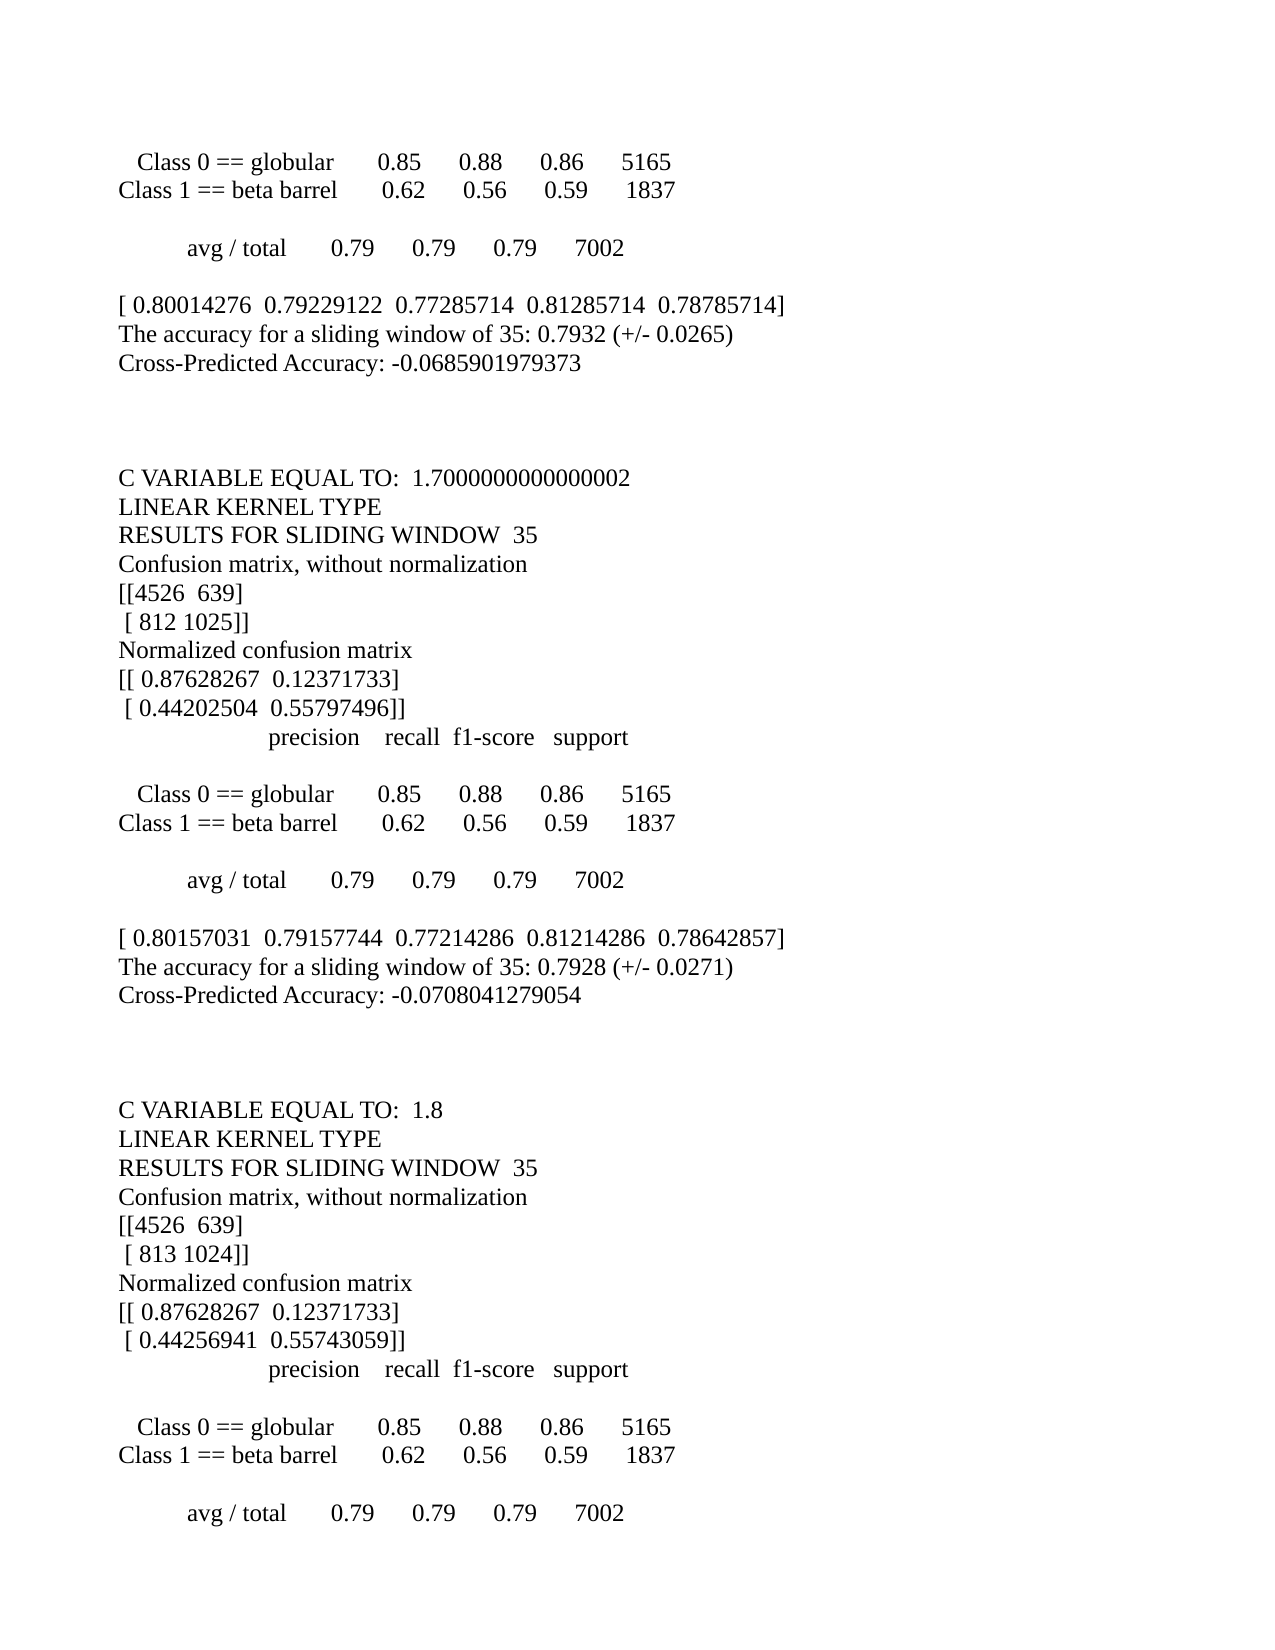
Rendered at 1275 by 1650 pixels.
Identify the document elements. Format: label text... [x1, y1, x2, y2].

text RESULTS FOR SLIDING WINDOW 35 [118, 1153, 1157, 1182]
text precision recall f1-score support [118, 722, 1157, 751]
text RESULTS FOR SLIDING WINDOW 35 [118, 521, 1157, 549]
text Confusion matrix, without normalization [118, 1182, 1157, 1211]
text Normalized confusion matrix [118, 636, 1157, 664]
text avg / total 0.79 0.79 0.79 7002 [118, 1498, 1157, 1527]
text LINEAR KERNEL TYPE [118, 1124, 1157, 1153]
text avg / total 0.79 0.79 0.79 7002 [118, 233, 1157, 262]
text Class 0 == globular 0.85 0.88 0.86 5165 [118, 147, 1157, 176]
text LINEAR KERNEL TYPE [118, 492, 1157, 521]
text [ 0.80014276 0.79229122 0.77285714 0.81285714 0.78785714] [118, 291, 1157, 319]
text Class 1 == beta barrel 0.62 0.56 0.59 1837 [118, 1441, 1157, 1469]
text [[4526 639] [118, 578, 1157, 607]
text The accuracy for a sliding window of 35: 0.7932 (+/- 0.0265) [118, 319, 1157, 348]
text [ 813 1024]] [118, 1239, 1157, 1268]
text [[4526 639] [118, 1211, 1157, 1239]
text avg / total 0.79 0.79 0.79 7002 [118, 866, 1157, 894]
text [ 812 1025]] [118, 607, 1157, 636]
text The accuracy for a sliding window of 35: 0.7928 (+/- 0.0271) [118, 952, 1157, 981]
text Class 0 == globular 0.85 0.88 0.86 5165 [118, 1412, 1157, 1441]
text [[ 0.87628267 0.12371733] [118, 664, 1157, 693]
text Class 1 == beta barrel 0.62 0.56 0.59 1837 [118, 176, 1157, 204]
text [ 0.44202504 0.55797496]] [118, 693, 1157, 722]
text Class 0 == globular 0.85 0.88 0.86 5165 [118, 779, 1157, 808]
text Normalized confusion matrix [118, 1268, 1157, 1297]
text C VARIABLE EQUAL TO: 1.7000000000000002 [118, 463, 1157, 492]
text Cross-Predicted Accuracy: -0.0685901979373 [118, 348, 1157, 377]
text precision recall f1-score support [118, 1354, 1157, 1383]
text [[ 0.87628267 0.12371733] [118, 1297, 1157, 1326]
text [ 0.80157031 0.79157744 0.77214286 0.81214286 0.78642857] [118, 923, 1157, 952]
text Cross-Predicted Accuracy: -0.0708041279054 [118, 981, 1157, 1009]
text C VARIABLE EQUAL TO: 1.8 [118, 1096, 1157, 1124]
text [ 0.44256941 0.55743059]] [118, 1326, 1157, 1354]
text Class 1 == beta barrel 0.62 0.56 0.59 1837 [118, 808, 1157, 837]
text Confusion matrix, without normalization [118, 549, 1157, 578]
